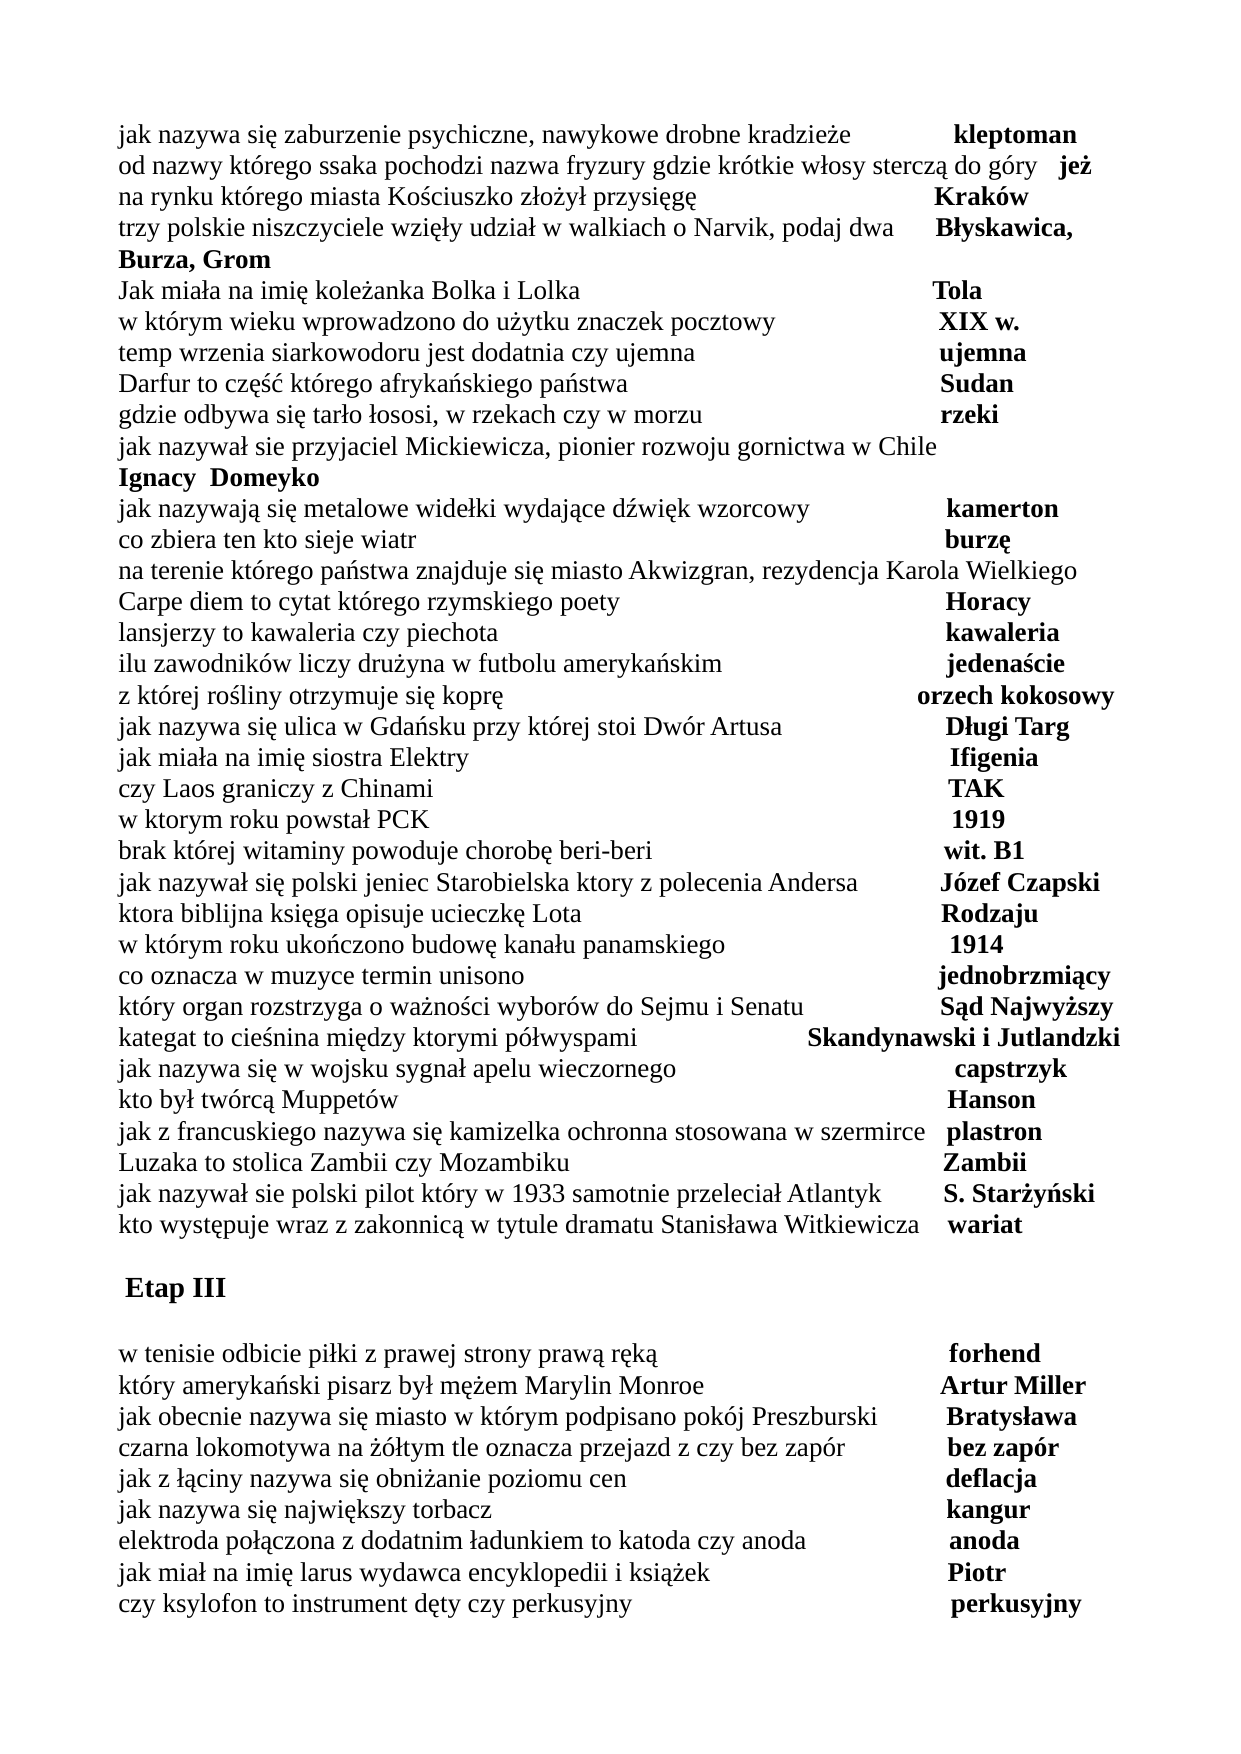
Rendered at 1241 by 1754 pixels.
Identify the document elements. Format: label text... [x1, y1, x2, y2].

text Etap III [118, 1271, 1122, 1304]
text w tenisie odbicie piłki z prawej strony prawą ręką forhend [118, 1338, 1122, 1369]
text kto był twórcą Muppetów Hanson [118, 1084, 1122, 1115]
text jak nazywa się w wojsku sygnał apelu wieczornego capstrzyk [118, 1052, 1122, 1084]
text lansjerzy to kawaleria czy piechota kawaleria [118, 616, 1122, 648]
text jak nazywa się największy torbacz kangur [118, 1493, 1122, 1524]
text gdzie odbywa się tarło łososi, w rzekach czy w morzu rzeki [118, 398, 1122, 429]
text czarna lokomotywa na żółtym tle oznacza przejazd z czy bez zapór bez zapór [118, 1431, 1122, 1462]
text jak z francuskiego nazywa się kamizelka ochronna stosowana w szermirce plastron [118, 1115, 1122, 1146]
text od nazwy którego ssaka pochodzi nazwa fryzury gdzie krótkie włosy sterczą do góry jeż [118, 149, 1122, 180]
text jak z łąciny nazywa się obniżanie poziomu cen deflacja [118, 1462, 1122, 1493]
text który amerykański pisarz był mężem Marylin Monroe Artur Miller [118, 1369, 1122, 1400]
text temp wrzenia siarkowodoru jest dodatnia czy ujemna ujemna [118, 336, 1122, 367]
text z której rośliny otrzymuje się koprę orzech kokosowy [118, 679, 1122, 710]
text elektroda połączona z dodatnim ładunkiem to katoda czy anoda anoda [118, 1524, 1122, 1556]
text czy ksylofon to instrument dęty czy perkusyjny perkusyjny [118, 1587, 1122, 1618]
text co zbiera ten kto sieje wiatr burzę [118, 523, 1122, 554]
text brak której witaminy powoduje chorobę beri-beri wit. B1 [118, 834, 1122, 866]
text Luzaka to stolica Zambii czy Mozambiku Zambii [118, 1146, 1122, 1177]
text w którym roku ukończono budowę kanału panamskiego 1914 [118, 928, 1122, 959]
text na terenie którego państwa znajduje się miasto Akwizgran, rezydencja Karola Wielkiego [118, 554, 1122, 585]
text jak nazywa się ulica w Gdańsku przy której stoi Dwór Artusa Długi Targ [118, 710, 1122, 741]
text jak nazywał sie przyjaciel Mickiewicza, pionier rozwoju gornictwa w Chile [118, 429, 1122, 461]
text kategat to cieśnina między ktorymi półwyspami Skandynawski i Jutlandzki [118, 1021, 1122, 1052]
text ktora biblijna księga opisuje ucieczkę Lota Rodzaju [118, 897, 1122, 928]
text trzy polskie niszczyciele wzięły udział w walkiach o Narvik, podaj dwa Błyskawica, Burza, Grom [118, 212, 1122, 274]
text jak nazywa się zaburzenie psychiczne, nawykowe drobne kradzieże kleptoman [118, 118, 1122, 149]
text Carpe diem to cytat którego rzymskiego poety Horacy [118, 585, 1122, 616]
text jak miał na imię larus wydawca encyklopedii i książek Piotr [118, 1556, 1122, 1587]
text jak nazywają się metalowe widełki wydające dźwięk wzorcowy kamerton [118, 492, 1122, 523]
text jak nazywał sie polski pilot który w 1933 samotnie przeleciał Atlantyk S. Starżyński [118, 1177, 1122, 1208]
text jak nazywał się polski jeniec Starobielska ktory z polecenia Andersa Józef Czapski [118, 866, 1122, 897]
text co oznacza w muzyce termin unisono jednobrzmiący [118, 959, 1122, 990]
text jak miała na imię siostra Elektry Ifigenia [118, 741, 1122, 772]
text który organ rozstrzyga o ważności wyborów do Sejmu i Senatu Sąd Najwyższy [118, 990, 1122, 1021]
text w ktorym roku powstał PCK 1919 [118, 803, 1122, 834]
text Jak miała na imię koleżanka Bolka i Lolka Tola [118, 274, 1122, 305]
text Darfur to część którego afrykańskiego państwa Sudan [118, 367, 1122, 398]
text jak obecnie nazywa się miasto w którym podpisano pokój Preszburski Bratysława [118, 1400, 1122, 1431]
text Ignacy Domeyko [118, 461, 1122, 492]
text na rynku którego miasta Kościuszko złożył przysięgę Kraków [118, 180, 1122, 212]
text czy Laos graniczy z Chinami TAK [118, 772, 1122, 803]
text w którym wieku wprowadzono do użytku znaczek pocztowy XIX w. [118, 305, 1122, 336]
text kto występuje wraz z zakonnicą w tytule dramatu Stanisława Witkiewicza wariat [118, 1208, 1122, 1239]
text ilu zawodników liczy drużyna w futbolu amerykańskim jedenaście [118, 648, 1122, 679]
